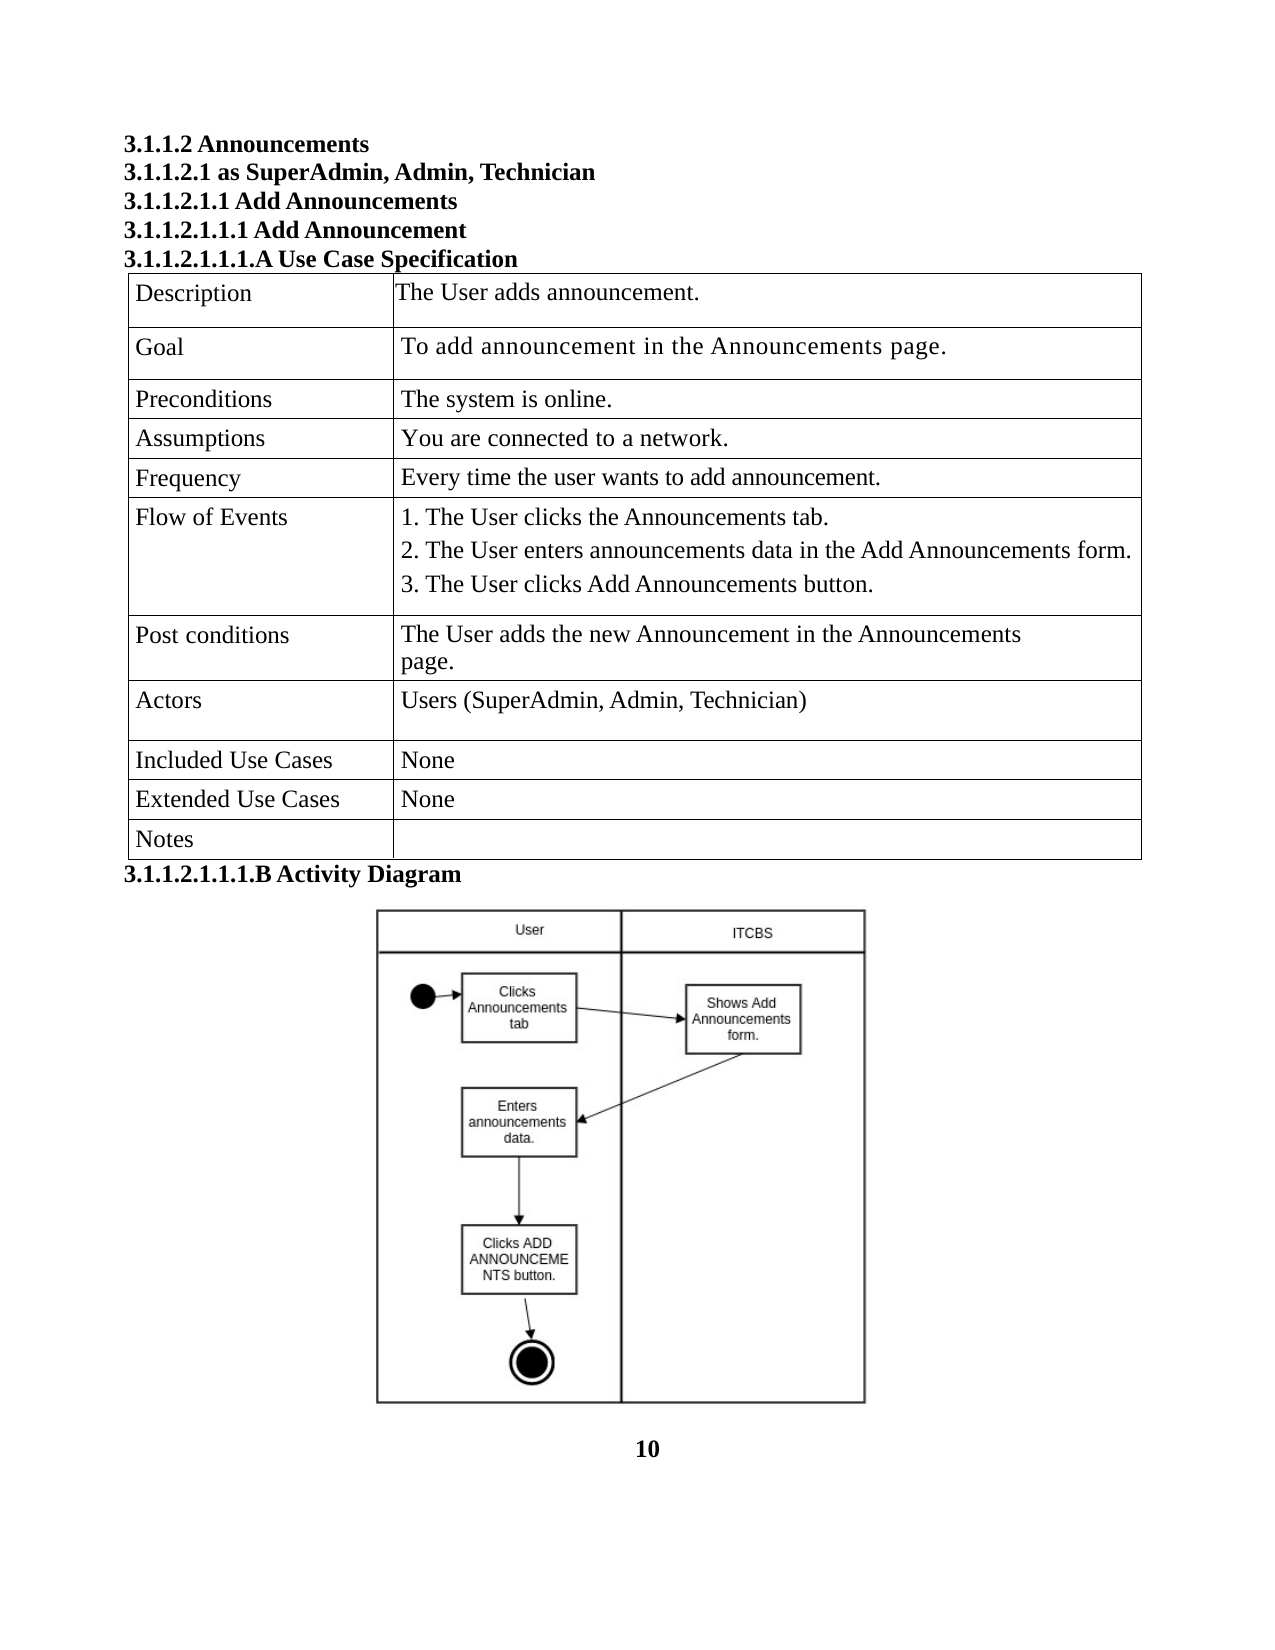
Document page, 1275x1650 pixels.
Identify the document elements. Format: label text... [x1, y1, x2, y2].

text 10 [123, 1434, 1096, 1463]
table_cell Goal [129, 328, 393, 378]
text 3.1.1.2.1.1.1.B Activity Diagram [123, 859, 1096, 888]
table_cell 1. The User clicks the Announcements tab. 2. The User enters announcements data in the Add Announcements form. 3. The User clicks Add Announcements button. [394, 498, 1141, 615]
table_header The User adds announcement. [394, 274, 1141, 326]
table_cell Included Use Cases [129, 741, 393, 779]
table_cell Post conditions [129, 616, 393, 680]
table_cell Actors [129, 681, 393, 740]
table_cell Users (SuperAdmin, Admin, Technician) [394, 681, 1141, 740]
table_cell Flow of Events [129, 498, 393, 615]
table_cell The User adds the new Announcement in the Announcements page. [394, 616, 1141, 680]
table_cell To add announcement in the Announcements page. [394, 328, 1141, 378]
table_cell [394, 820, 1141, 858]
table_cell None [394, 780, 1141, 819]
table_cell The system is online. [394, 380, 1141, 418]
table_cell None [394, 741, 1141, 779]
table_cell Notes [129, 820, 393, 858]
table_cell Preconditions [129, 380, 393, 418]
table_cell Every time the user wants to add announcement. [394, 459, 1141, 497]
text 3.1.1.2.1.1.1 Add Announcement [123, 215, 1096, 244]
text 3.1.1.2.1.1 Add Announcements [123, 186, 1096, 215]
table_cell You are connected to a network. [394, 419, 1141, 458]
text 3.1.1.2 Announcements [123, 129, 1096, 157]
table_cell Extended Use Cases [129, 780, 393, 819]
table_cell Frequency [129, 459, 393, 497]
text 3.1.1.2.1.1.1.A Use Case Specification [123, 244, 1096, 272]
picture [346, 905, 893, 1418]
text 3.1.1.2.1 as SuperAdmin, Admin, Technician [123, 157, 1096, 186]
table_header Description [129, 274, 393, 326]
table_cell Assumptions [129, 419, 393, 458]
